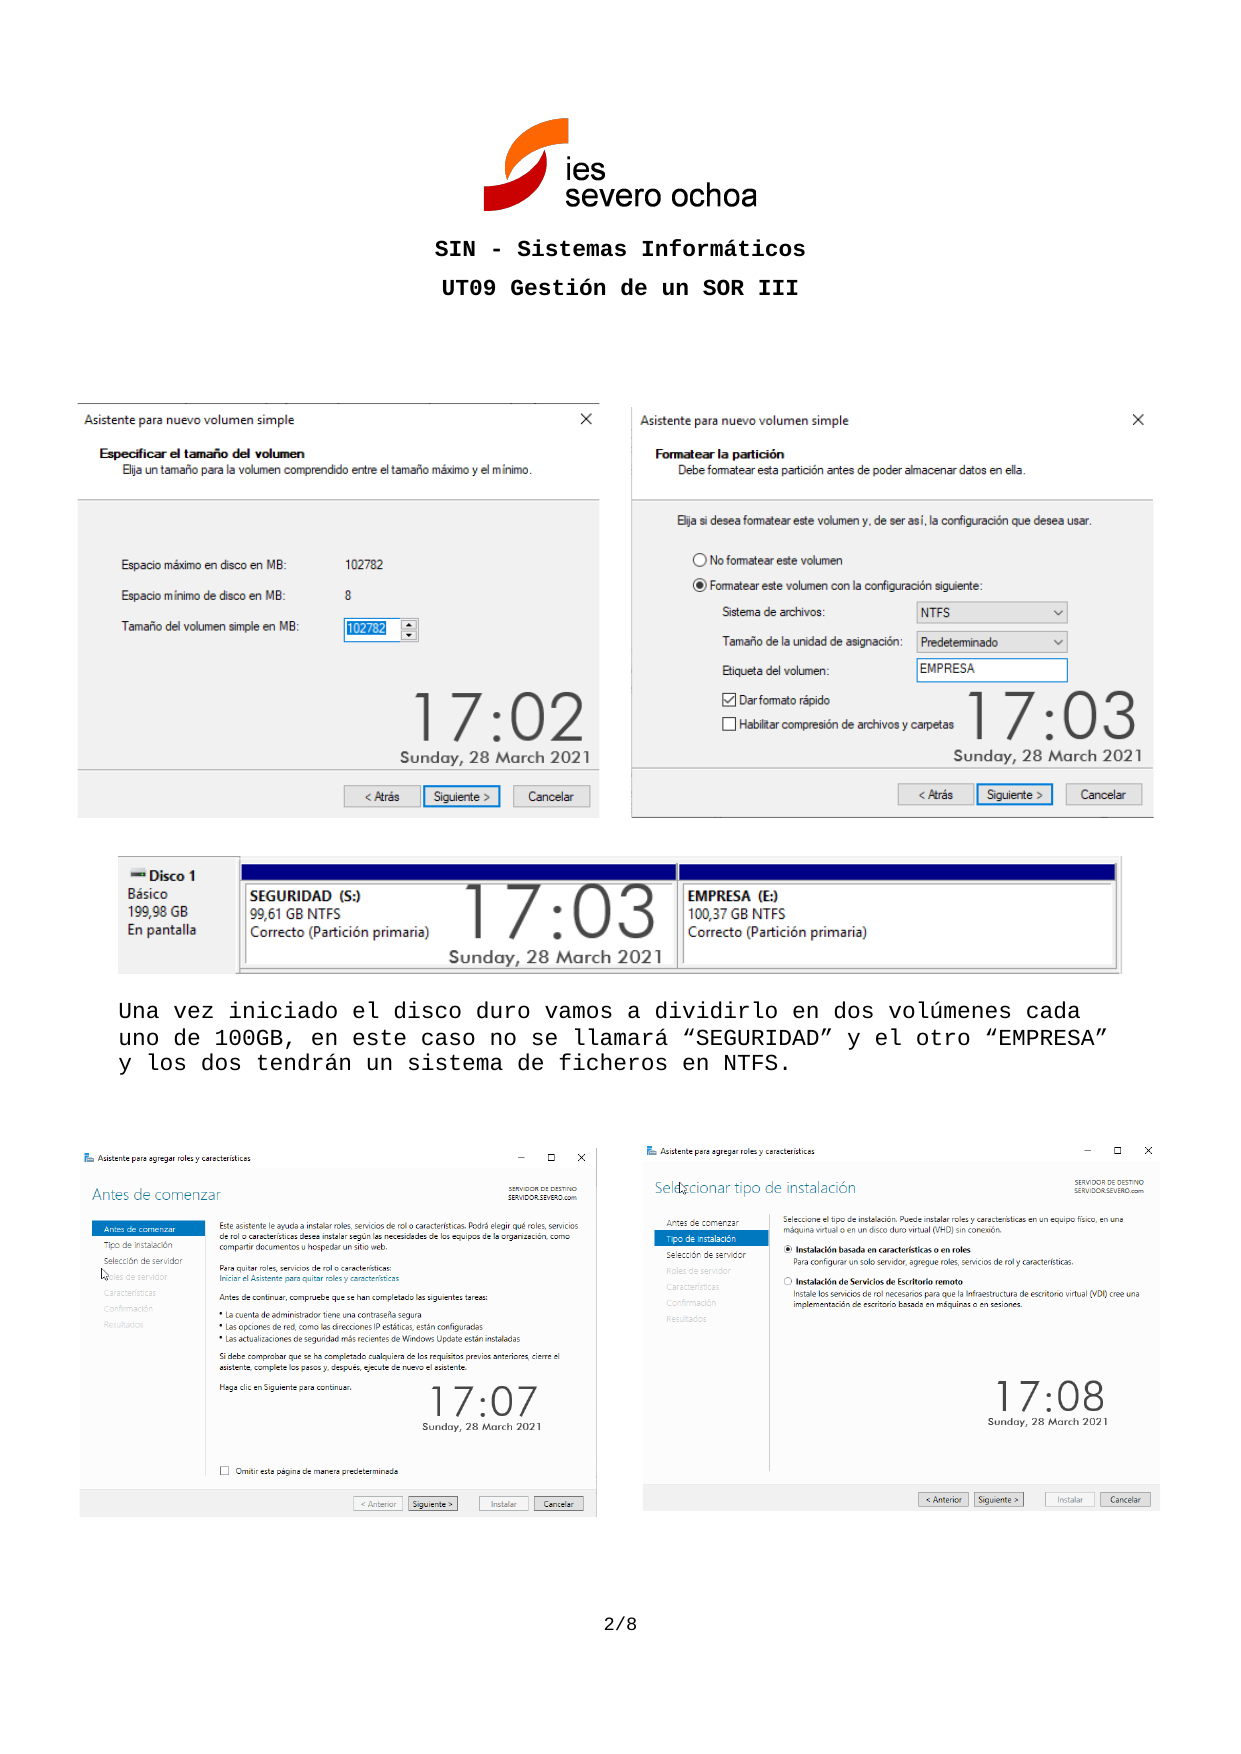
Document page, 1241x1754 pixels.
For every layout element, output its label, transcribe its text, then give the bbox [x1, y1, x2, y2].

picture [77, 403, 600, 818]
picture [79, 1148, 597, 1517]
text Una vez iniciado el disco duro vamos a dividirlo en dos volúmenes cada uno de 100GB, en este caso no se llamará “SEGURIDAD” y el otro “EMPRESA” y los dos tendrán un sistema de ficheros en NTFS. [118, 1000, 1122, 1078]
picture [483, 118, 757, 211]
picture [631, 407, 1154, 818]
picture [642, 1141, 1160, 1511]
picture [118, 856, 1123, 974]
